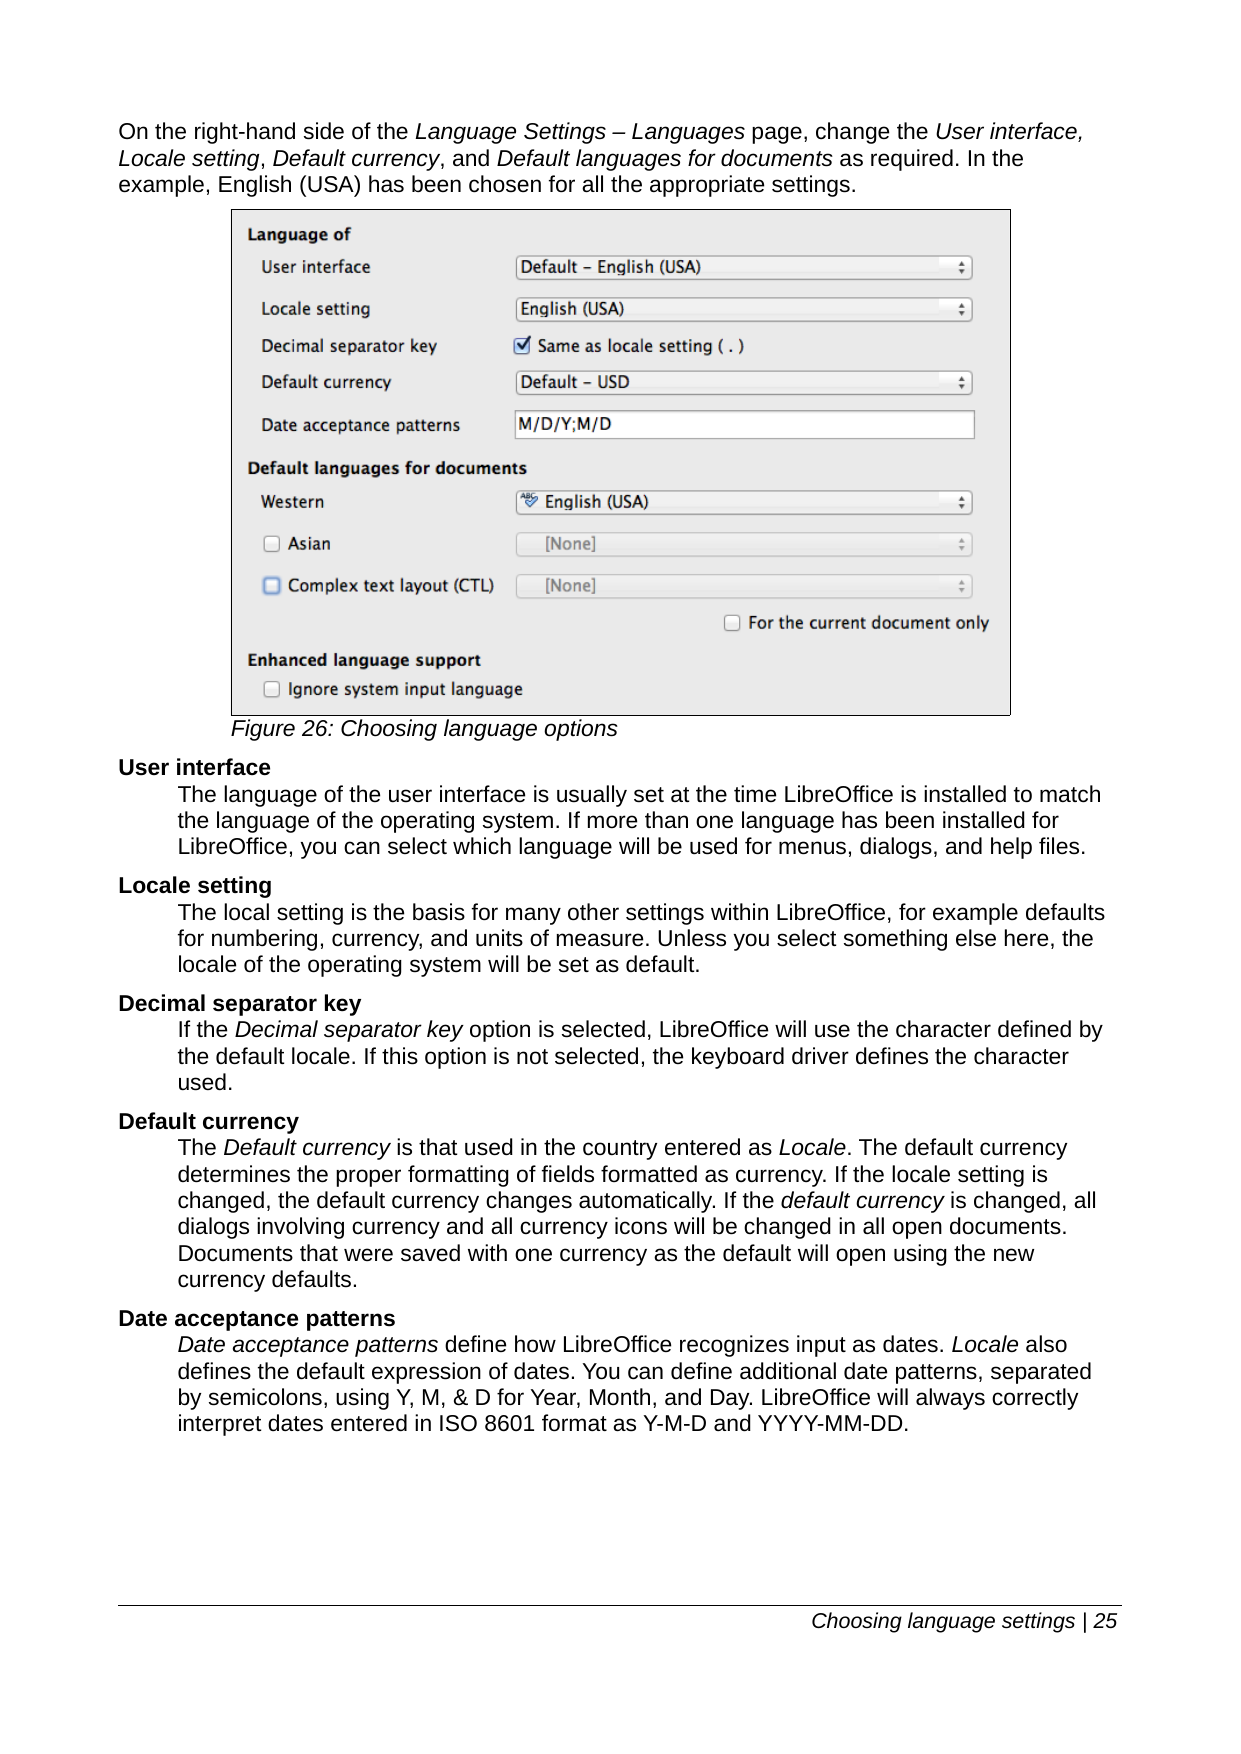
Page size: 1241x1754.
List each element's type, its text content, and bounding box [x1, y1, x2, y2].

text Decimal separator key [118, 990, 1122, 1016]
text Locale setting [118, 872, 1122, 898]
text The Default currency is that used in the country entered as Locale. The default currency determines the proper formatting of fields formatted as currency. If the locale setting is changed, the default currency changes automatically. If the default currency is changed, all dialogs involving currency and all currency icons will be changed in all open documents. Documents that were saved with one currency as the default will open using the new currency defaults. [177, 1134, 1122, 1292]
text Default currency [118, 1108, 1122, 1134]
picture [232, 210, 1010, 715]
text Figure 26: Choosing language options [231, 716, 1010, 742]
text The language of the user interface is usually set at the time LibreOffice is installed to match the language of the operating system. If more than one language has been installed for LibreOffice, you can select which language will be used for menus, dialogs, and help files. [177, 781, 1122, 859]
text Date acceptance patterns [118, 1305, 1122, 1331]
text Date acceptance patterns define how LibreOffice recognizes input as dates. Locale also defines the default expression of dates. You can define additional date patterns, separated by semicolons, using Y, M, & D for Year, Month, and Day. LibreOffice will always correctly interpret dates entered in ISO 8601 format as Y-M-D and YYYY-MM-DD. [177, 1331, 1122, 1437]
text The local setting is the basis for many other settings within LibreOffice, for example defaults for numbering, currency, and units of measure. Unless you select something else here, the locale of the operating system will be set as default. [177, 898, 1122, 977]
text On the right-hand side of the Language Settings – Languages page, change the User interface, Locale setting, Default currency, and Default languages for documents as required. In the example, English (USA) has been chosen for all the appropriate settings. [118, 118, 1122, 197]
text User interface [118, 754, 1122, 781]
text If the Decimal separator key option is selected, LibreOffice will use the character defined by the default locale. If this option is not selected, the keyboard driver defines the character used. [177, 1016, 1122, 1095]
